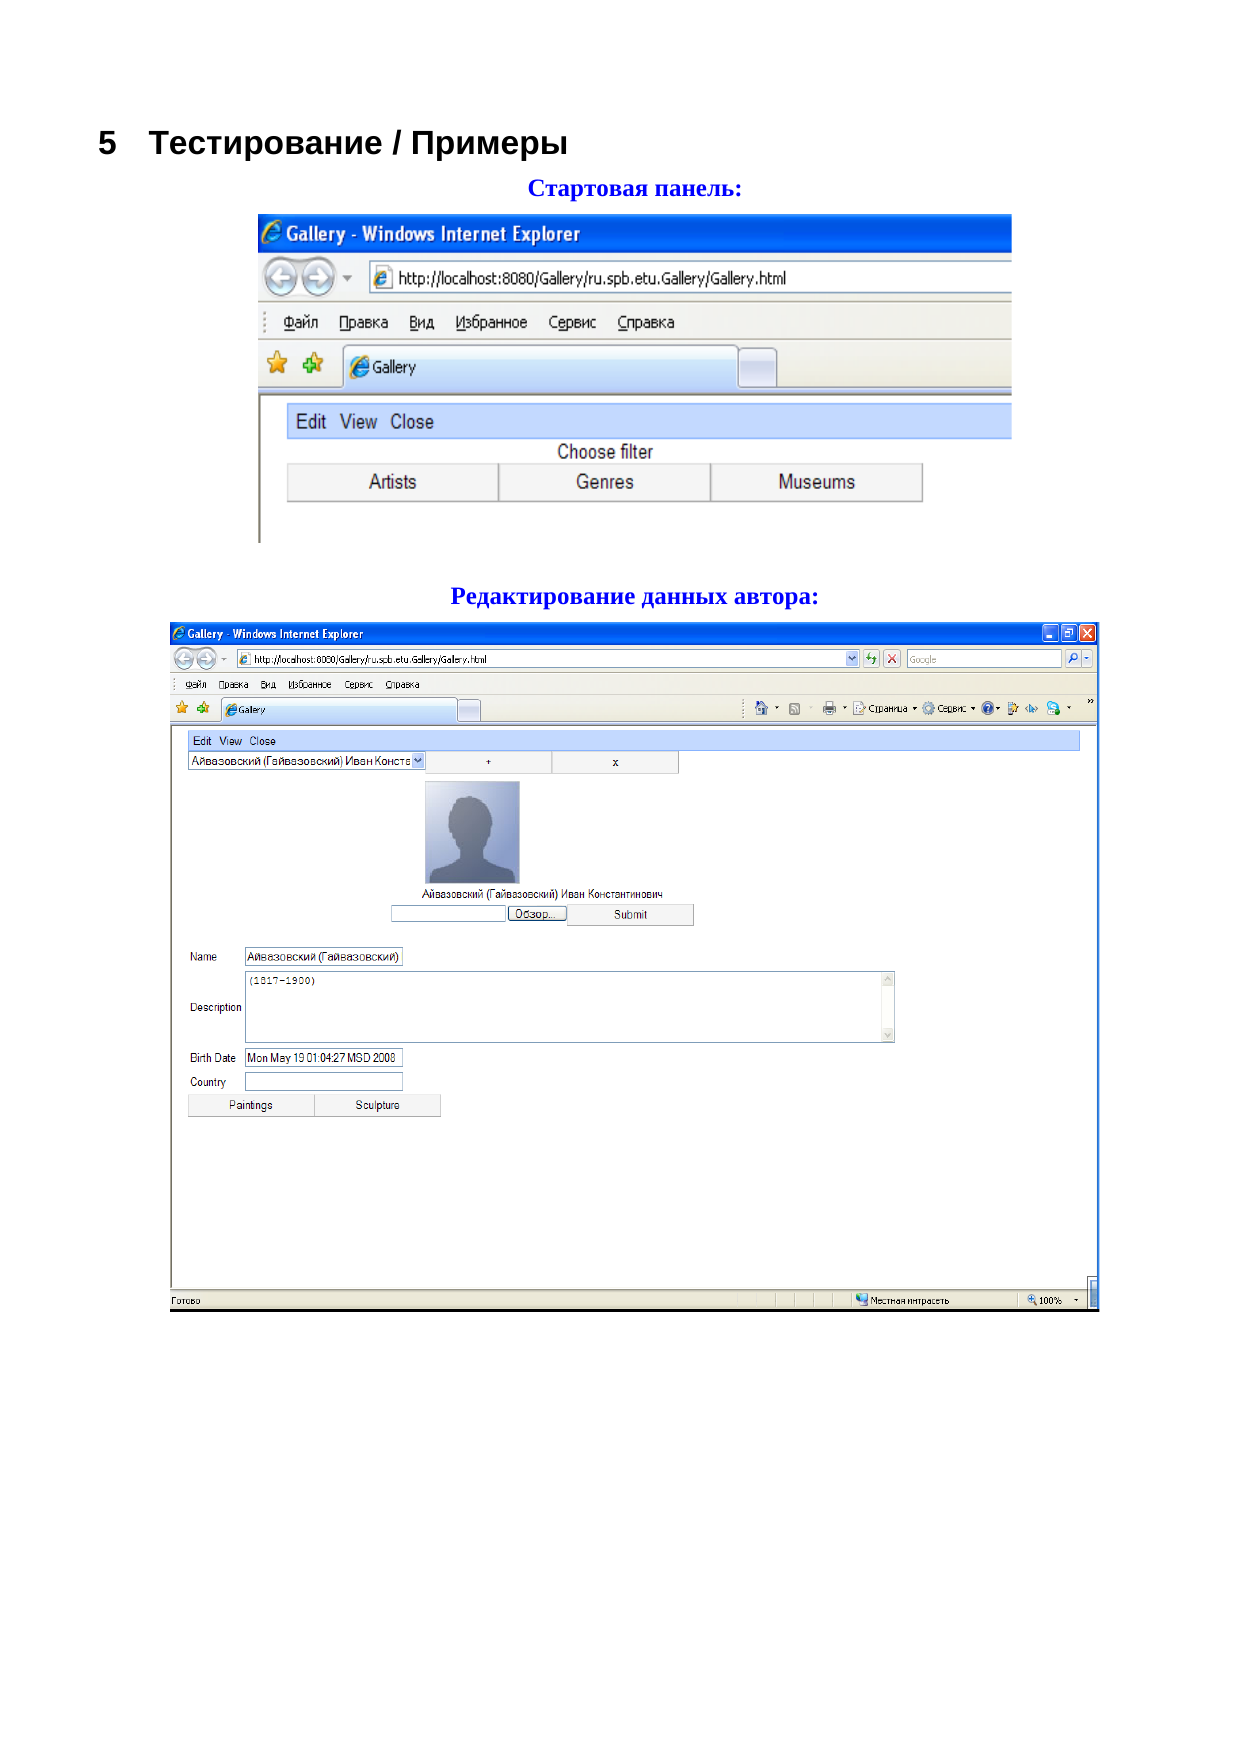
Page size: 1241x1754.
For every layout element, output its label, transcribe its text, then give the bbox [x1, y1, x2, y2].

picture [258, 214, 1012, 543]
picture [170, 622, 1100, 1312]
subtitle Тестирование / Примеры [88, 124, 1181, 162]
text Редактирование данных автора: [88, 582, 1181, 610]
text Стартовая панель: [88, 174, 1181, 202]
